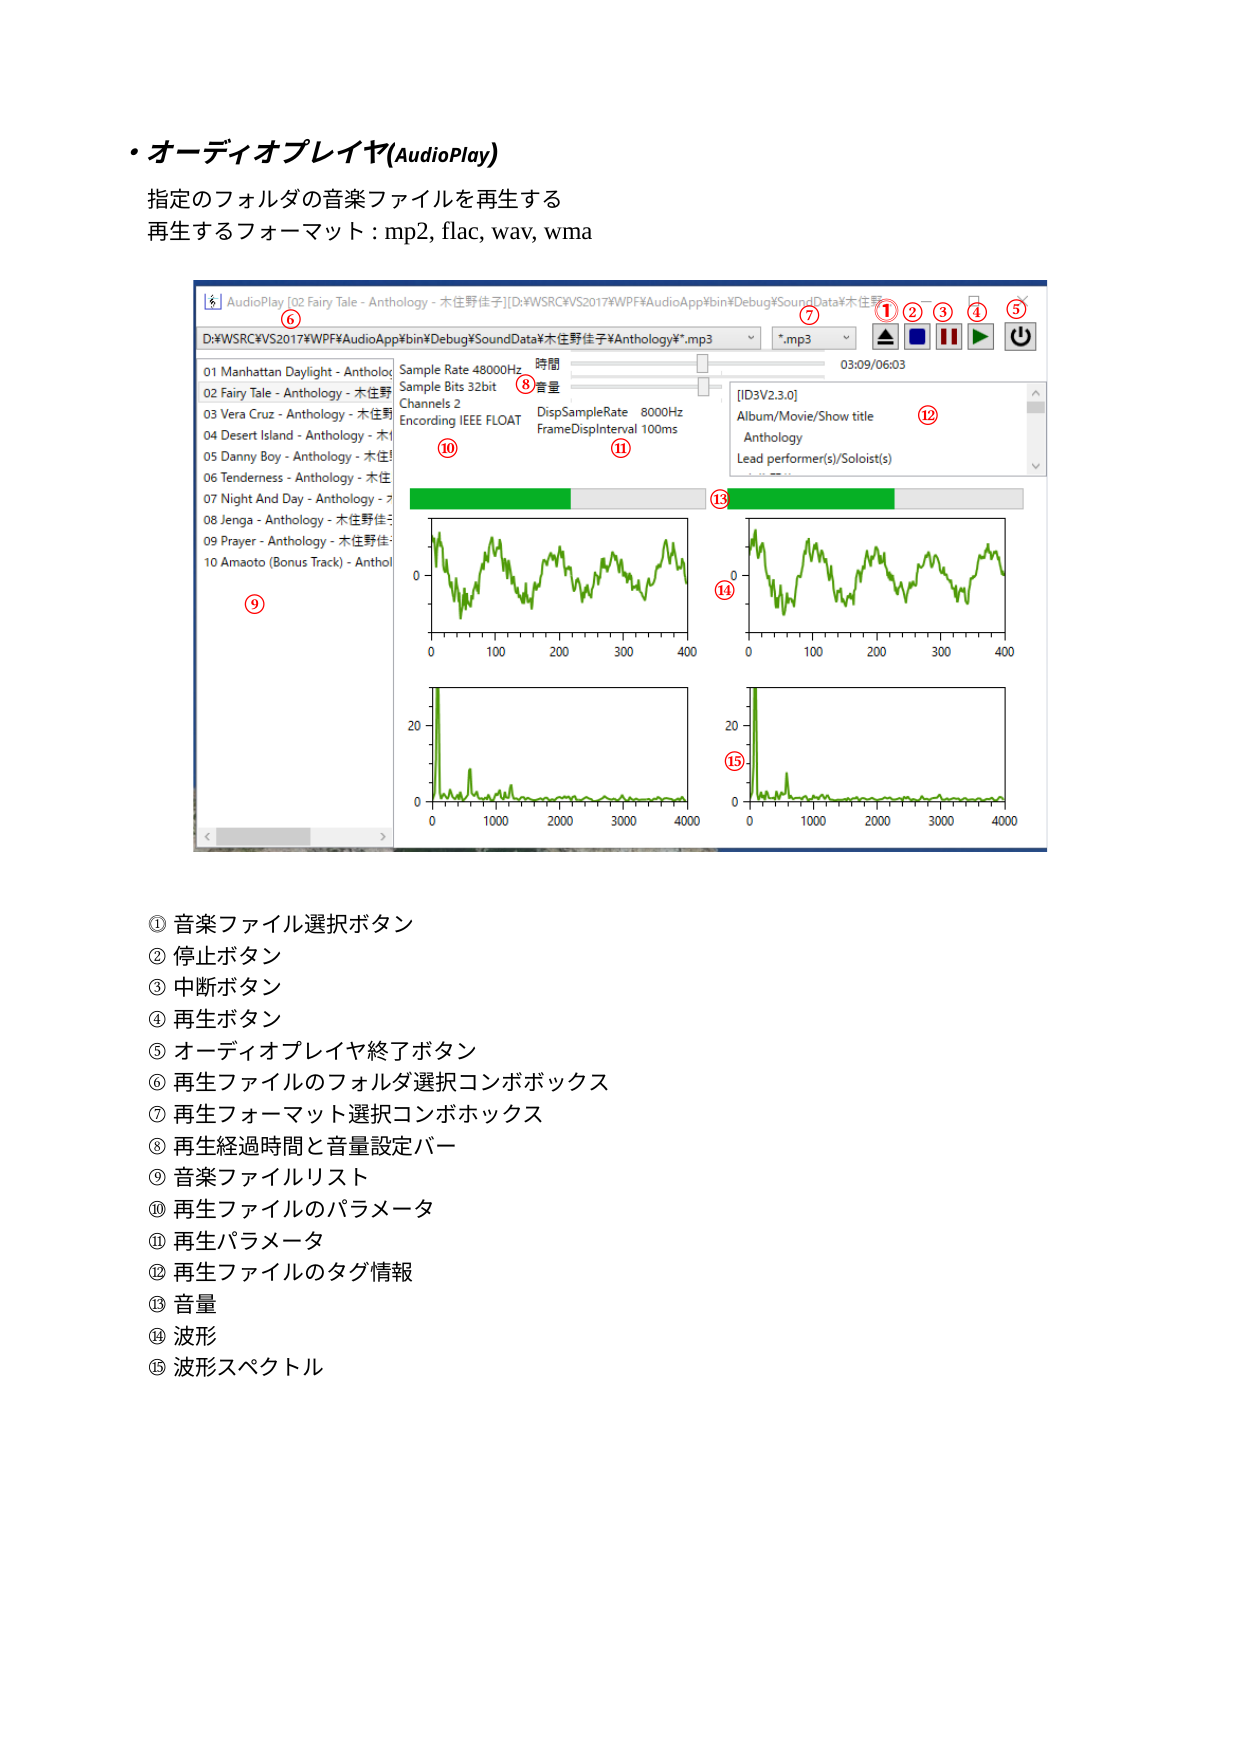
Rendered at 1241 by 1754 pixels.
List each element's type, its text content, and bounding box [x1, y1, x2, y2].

text ③ 中断ボタン [148, 970, 1122, 1002]
text ⑪ 再生パラメータ [148, 1224, 1122, 1255]
text ⑥ 再生ファイルのフォルダ選択コンボボックス [148, 1065, 1122, 1097]
text ⓵ 音楽ファイル選択ボタン [148, 907, 1122, 939]
text 指定のフォルダの音楽ファイルを再生する [148, 182, 1122, 214]
text ⑮ 波形スペクトル [148, 1350, 1122, 1382]
text ⑦ 再生フォーマット選択コンボホックス [148, 1097, 1122, 1129]
text ⑭ 波形 [148, 1319, 1122, 1350]
text ⑬ 音量 [148, 1287, 1122, 1319]
picture [193, 280, 1048, 852]
text ⑧ 再生経過時間と音量設定バー [148, 1129, 1122, 1160]
text 再生するフォーマット : mp2, flac, wav, wma [148, 214, 1122, 246]
text ② 停止ボタン [148, 939, 1122, 970]
text ⑩ 再生ファイルのパラメータ [148, 1192, 1122, 1224]
text ⑫ 再生ファイルのタグ情報 [148, 1255, 1122, 1287]
text ⑤ オーディオプレイヤ終了ボタン [148, 1034, 1122, 1065]
text ⑨ 音楽ファイルリスト [148, 1160, 1122, 1192]
subtitle ・オーディオプレイヤ(AudioPlay) [118, 131, 1122, 170]
text ④ 再生ボタン [148, 1002, 1122, 1034]
